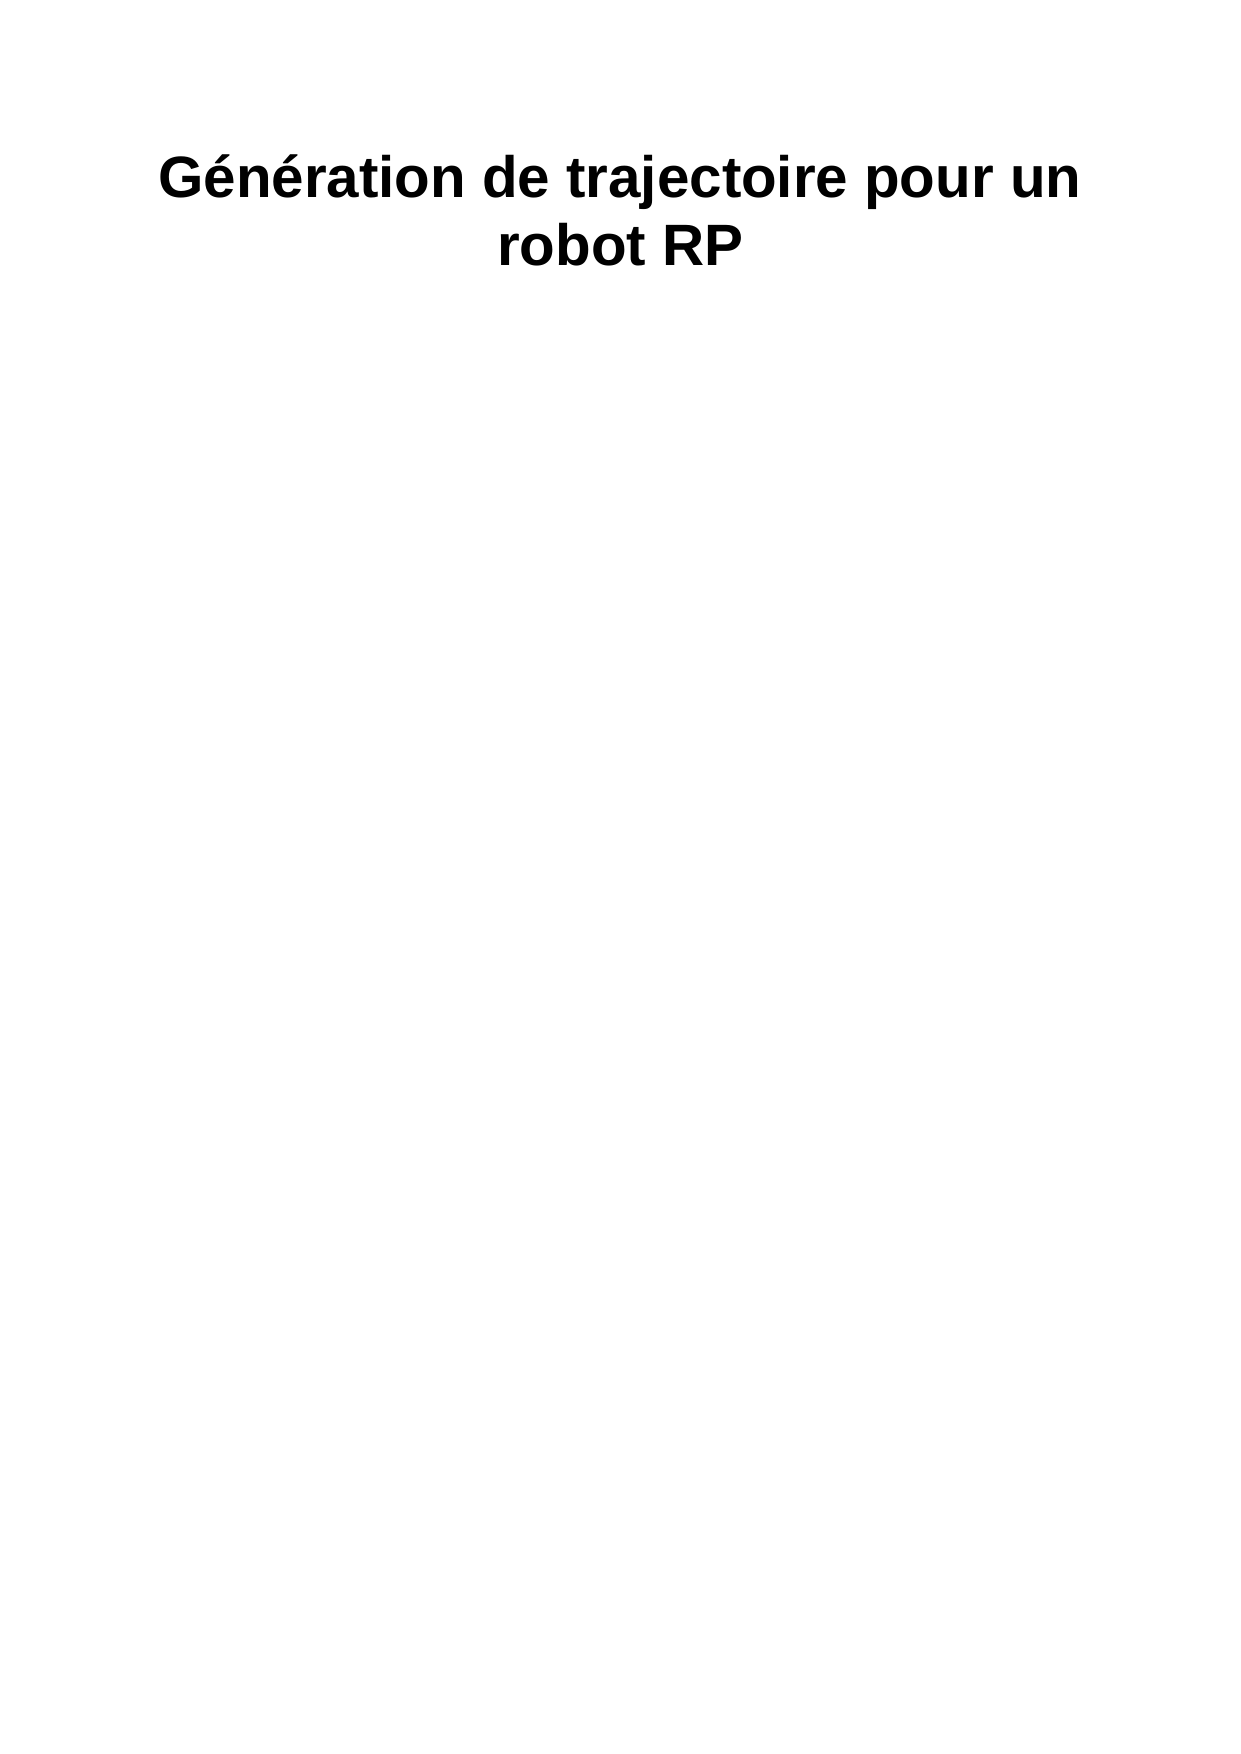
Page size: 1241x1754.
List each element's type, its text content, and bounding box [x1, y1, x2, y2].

title Génération de trajectoire pour un robot RP [118, 143, 1122, 277]
